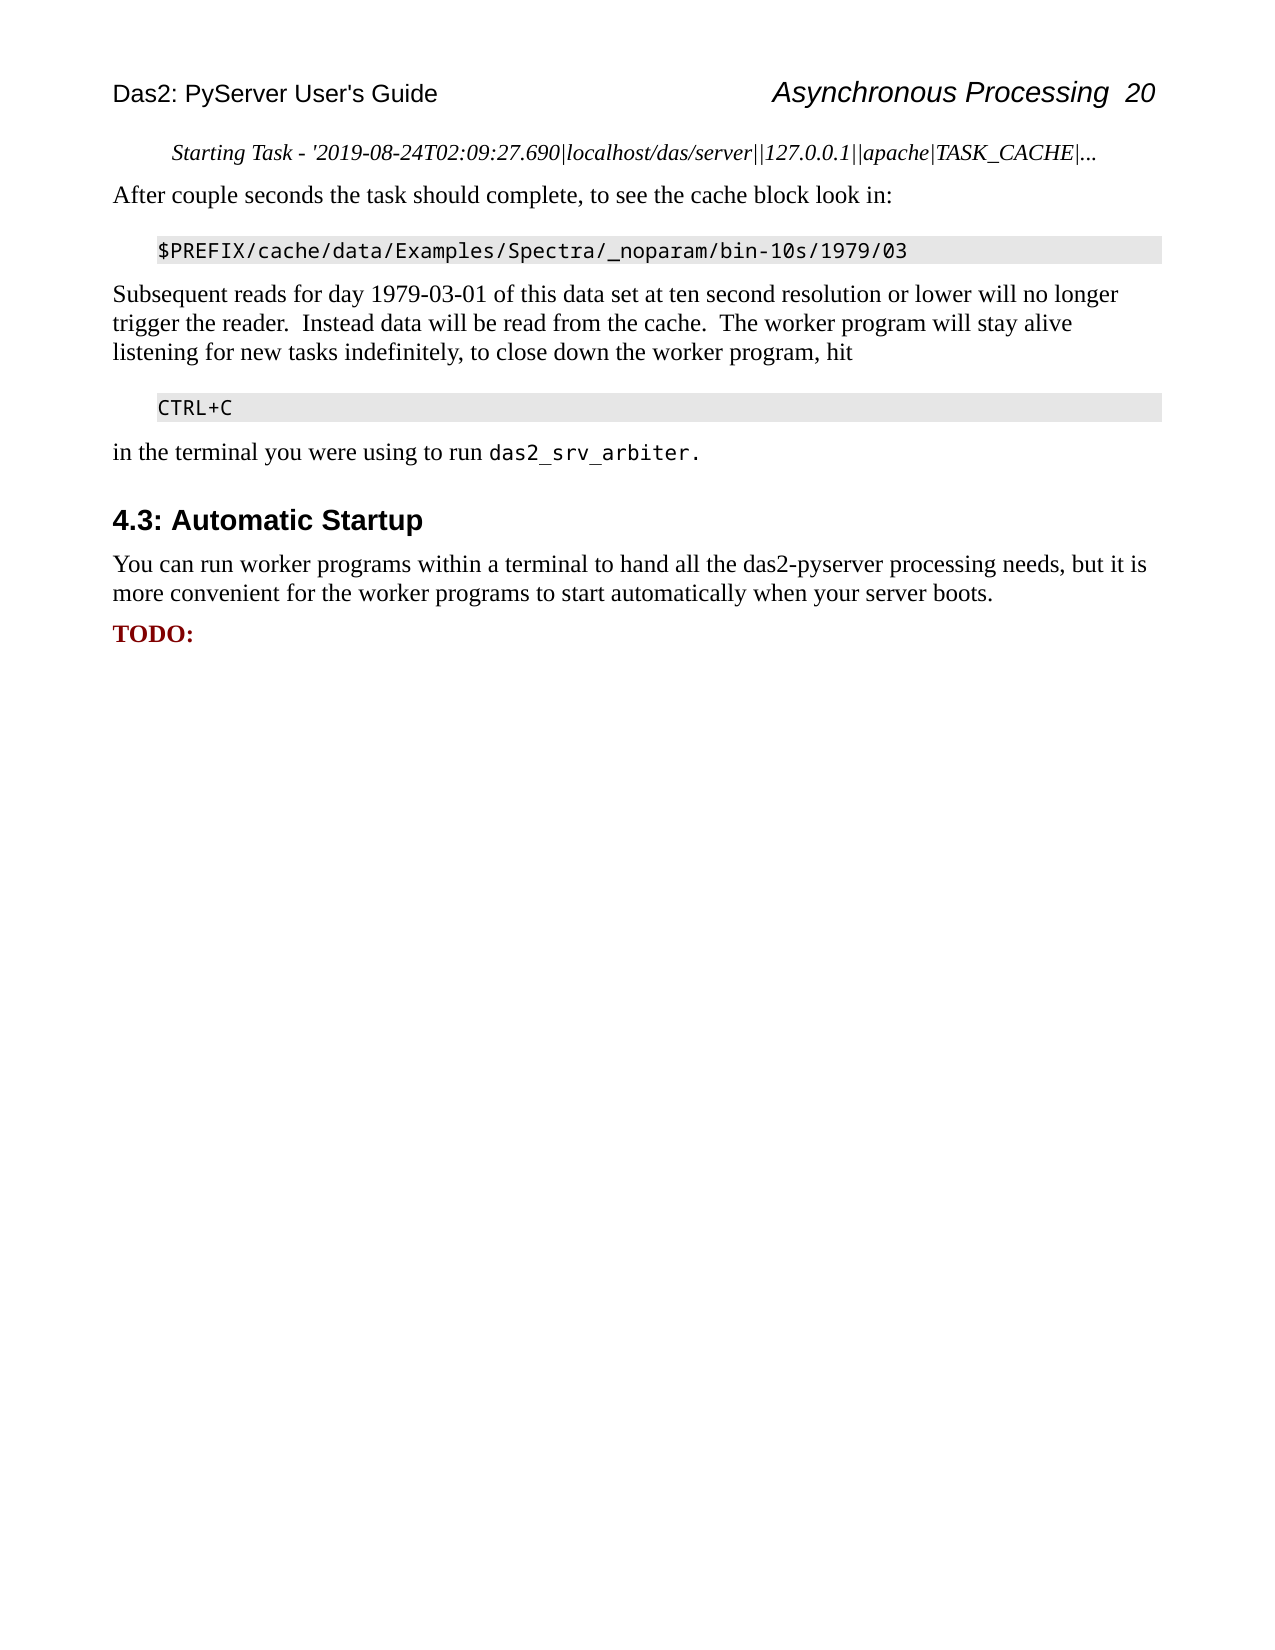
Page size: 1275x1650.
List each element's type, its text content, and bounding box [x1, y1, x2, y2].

text You can run worker programs within a terminal to hand all the das2-pyserver processing needs, but it is more convenient for the worker programs to start automatically when your server boots. [112, 549, 1162, 607]
text After couple seconds the task should complete, to see the cache block look in: [112, 180, 1162, 209]
subtitle Automatic Startup [112, 503, 1162, 537]
text Starting Task - '2019-08-24T02:09:27.690|localhost/das/server||127.0.0.1||apache|TASK_CACHE|... [172, 138, 1103, 165]
text $PREFIX/cache/data/Examples/Spectra/_noparam/bin-10s/1979/03 [157, 236, 1162, 264]
text in the terminal you were using to run das2_srv_arbiter. [112, 437, 1162, 466]
text Subsequent reads for day 1979-03-01 of this data set at ten second resolution or lower will no longer trigger the reader. Instead data will be read from the cache. The worker program will stay alive listening for new tasks indefinitely, to close down the worker program, hit [112, 279, 1162, 366]
text CTRL+C [157, 393, 1162, 422]
text TODO: [112, 619, 1162, 648]
